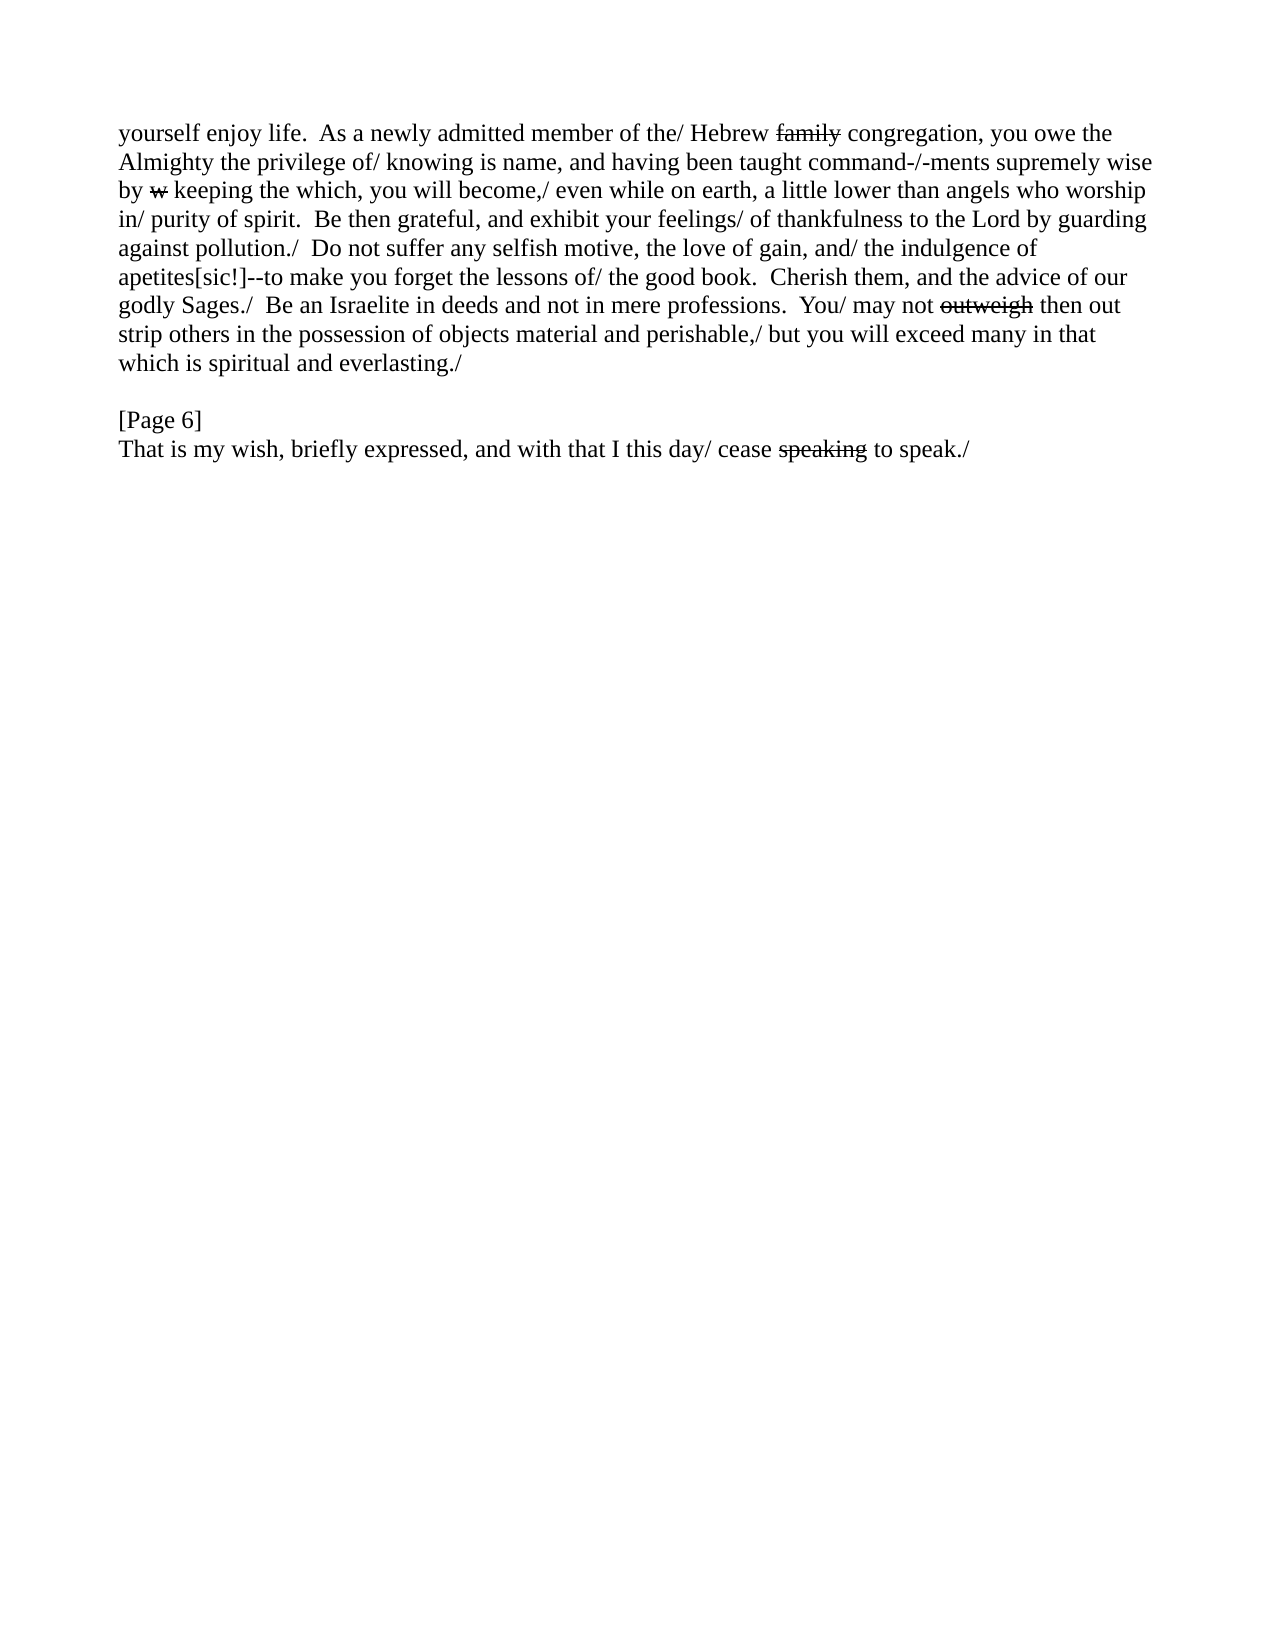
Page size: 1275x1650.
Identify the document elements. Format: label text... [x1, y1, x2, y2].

text [Page 6] [118, 406, 1157, 434]
text That is my wish, briefly expressed, and with that I this day/ cease speaking to speak./ [118, 434, 1157, 463]
text yourself enjoy life. As a newly admitted member of the/ Hebrew family congregation, you owe the Almighty the privilege of/ knowing is name, and having been taught command-/-ments supremely wise by w keeping the which, you will become,/ even while on earth, a little lower than angels who worship in/ purity of spirit. Be then grateful, and exhibit your feelings/ of thankfulness to the Lord by guarding against pollution./ Do not suffer any selfish motive, the love of gain, and/ the indulgence of apetites[sic!]--to make you forget the lessons of/ the good book. Cherish them, and the advice of our godly Sages./ Be an Israelite in deeds and not in mere professions. You/ may not outweigh then out strip others in the possession of objects material and perishable,/ but you will exceed many in that which is spiritual and everlasting./ [118, 118, 1157, 377]
